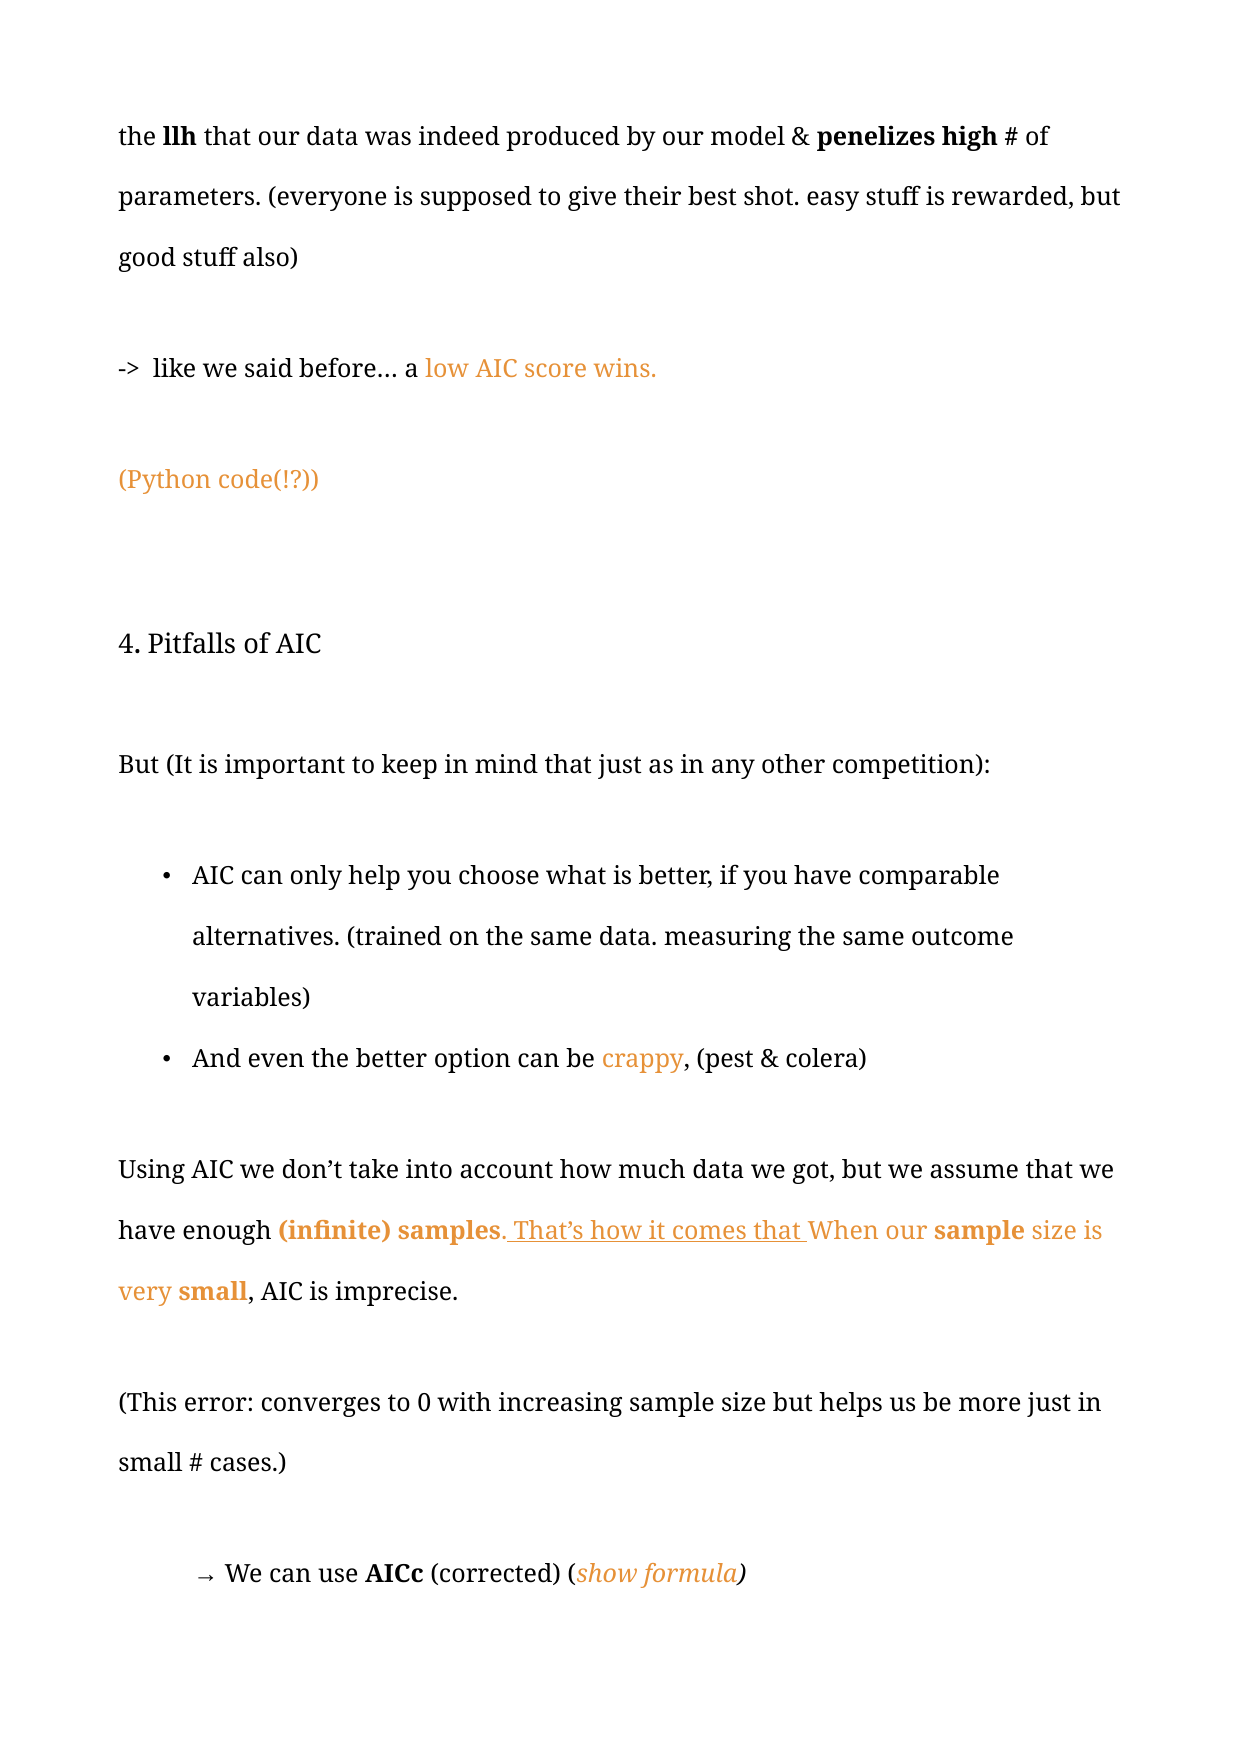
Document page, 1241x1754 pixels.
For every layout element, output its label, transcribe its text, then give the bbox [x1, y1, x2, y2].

text -> like we said before… a low AIC score wins. [118, 351, 1122, 385]
text (This error: converges to 0 with increasing sample size but helps us be more just in small # cases.) [118, 1384, 1122, 1479]
text (Python code(!?)) [118, 462, 1122, 496]
list And even the better option can be crappy, (pest & colera) [162, 1040, 1122, 1074]
text But (It is important to keep in mind that just as in any other competition): [118, 747, 1122, 781]
text → We can use AICc (corrected) (show formula) [118, 1556, 1122, 1590]
text the llh that our data was indeed produced by our model & penelizes high # of parameters. (everyone is supposed to give their best shot. easy stuff is rewarded, but good stuff also) [118, 118, 1122, 274]
text Using AIC we don’t take into account how much data we got, but we assume that we have enough (infinite) samples. That’s how it comes that When our sample size is very small, AIC is imprecise. [118, 1151, 1122, 1307]
text 4. Pitfalls of AIC [118, 620, 1122, 663]
list AIC can only help you choose what is better, if you have comparable alternatives. (trained on the same data. measuring the same outcome variables) [162, 858, 1122, 1013]
